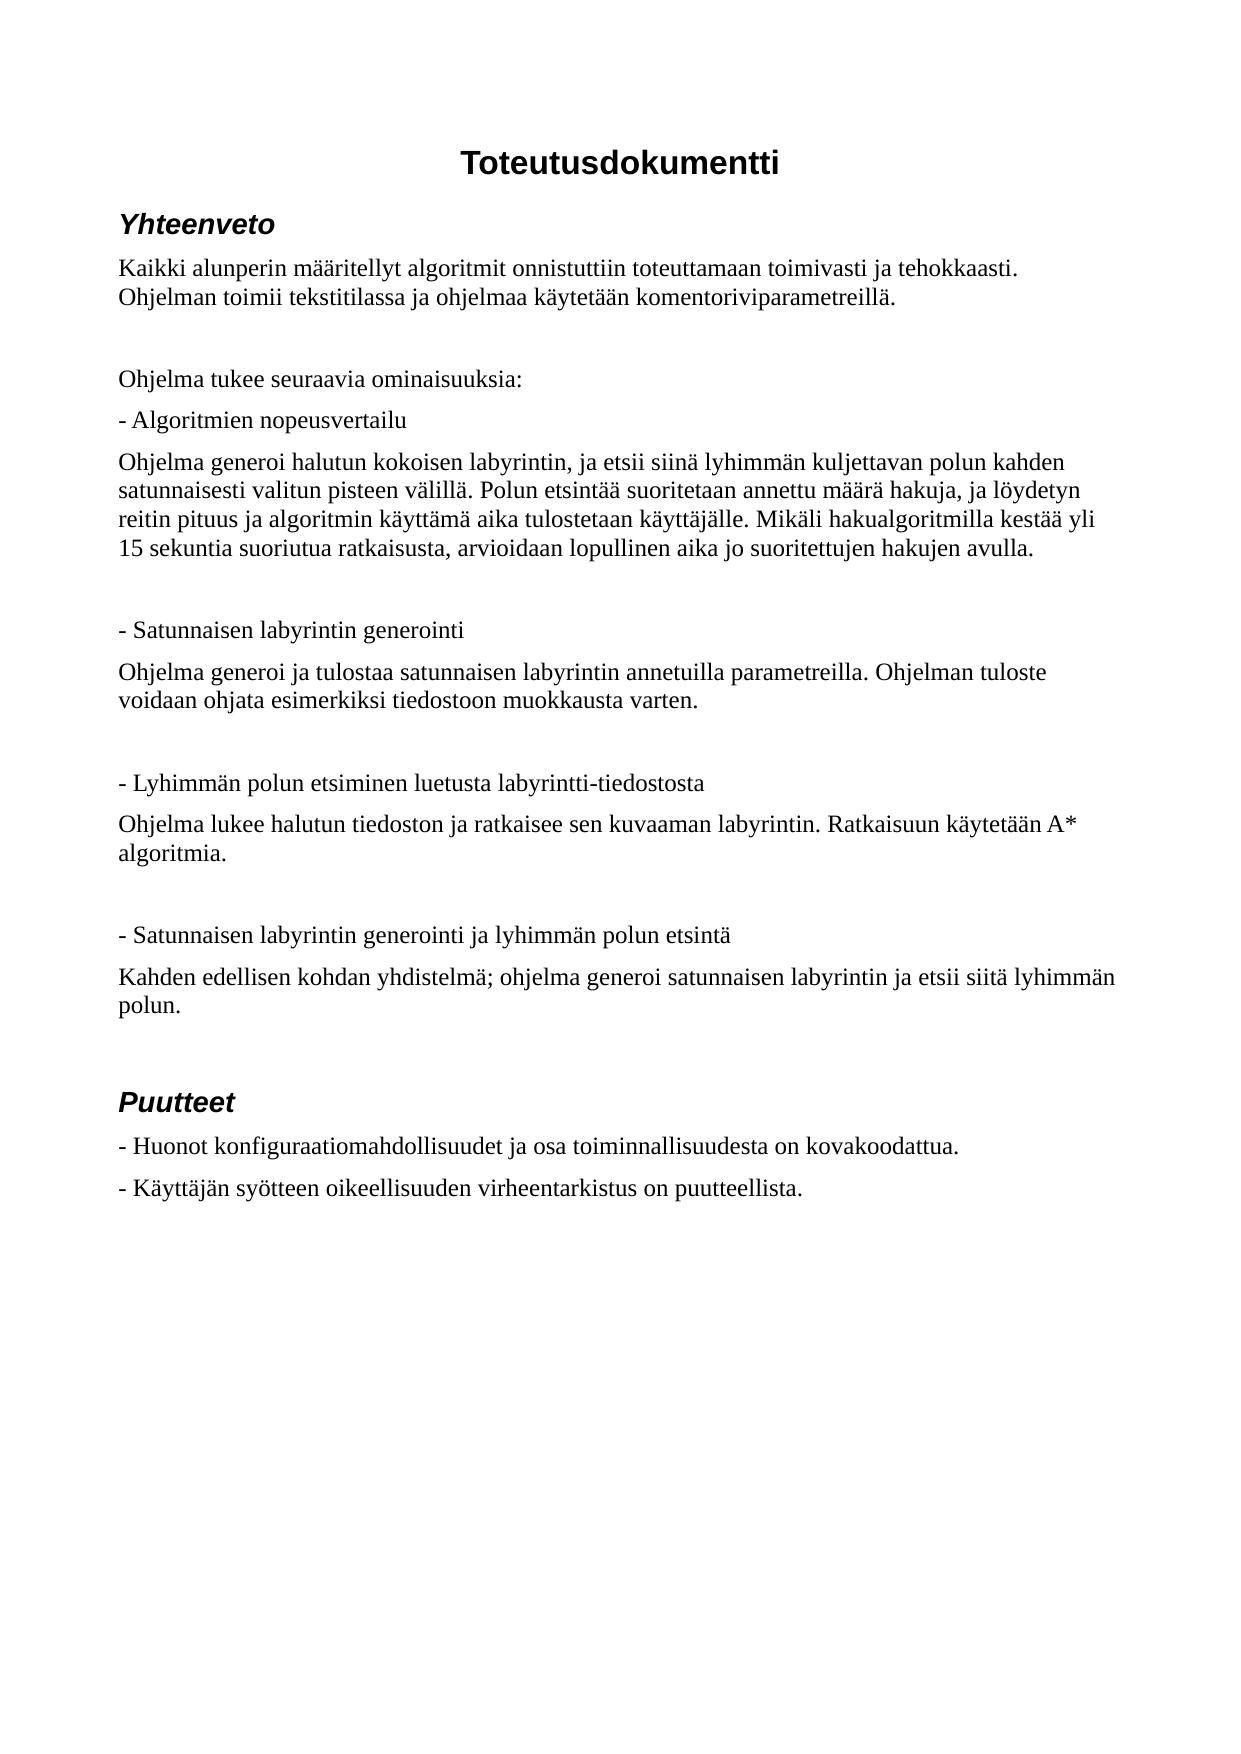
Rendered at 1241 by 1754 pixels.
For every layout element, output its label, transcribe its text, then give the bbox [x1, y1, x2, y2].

text Ohjelma generoi ja tulostaa satunnaisen labyrintin annetuilla parametreilla. Ohjelman tuloste voidaan ohjata esimerkiksi tiedostoon muokkausta varten. [118, 657, 1122, 714]
text Kahden edellisen kohdan yhdistelmä; ohjelma generoi satunnaisen labyrintin ja etsii siitä lyhimmän polun. [118, 962, 1122, 1019]
text - Satunnaisen labyrintin generointi ja lyhimmän polun etsintä [118, 920, 1122, 949]
subtitle Toteutusdokumentti [118, 143, 1122, 182]
text - Satunnaisen labyrintin generointi [118, 615, 1122, 644]
text - Lyhimmän polun etsiminen luetusta labyrintti-tiedostosta [118, 768, 1122, 797]
text - Käyttäjän syötteen oikeellisuuden virheentarkistus on puutteellista. [118, 1173, 1122, 1201]
text Ohjelma tukee seuraavia ominaisuuksia: [118, 364, 1122, 393]
text Ohjelma lukee halutun tiedoston ja ratkaisee sen kuvaaman labyrintin. Ratkaisuun käytetään A* algoritmia. [118, 809, 1122, 867]
subtitle Puutteet [118, 1085, 1122, 1119]
subtitle Yhteenveto [118, 207, 1122, 240]
text Ohjelma generoi halutun kokoisen labyrintin, ja etsii siinä lyhimmän kuljettavan polun kahden satunnaisesti valitun pisteen välillä. Polun etsintää suoritetaan annettu määrä hakuja, ja löydetyn reitin pituus ja algoritmin käyttämä aika tulostetaan käyttäjälle. Mikäli hakualgoritmilla kestää yli 15 sekuntia suoriutua ratkaisusta, arvioidaan lopullinen aika jo suoritettujen hakujen avulla. [118, 447, 1122, 562]
text - Huonot konfiguraatiomahdollisuudet ja osa toiminnallisuudesta on kovakoodattua. [118, 1131, 1122, 1160]
text Kaikki alunperin määritellyt algoritmit onnistuttiin toteuttamaan toimivasti ja tehokkaasti. Ohjelman toimii tekstitilassa ja ohjelmaa käytetään komentoriviparametreillä. [118, 253, 1122, 310]
text - Algoritmien nopeusvertailu [118, 405, 1122, 434]
